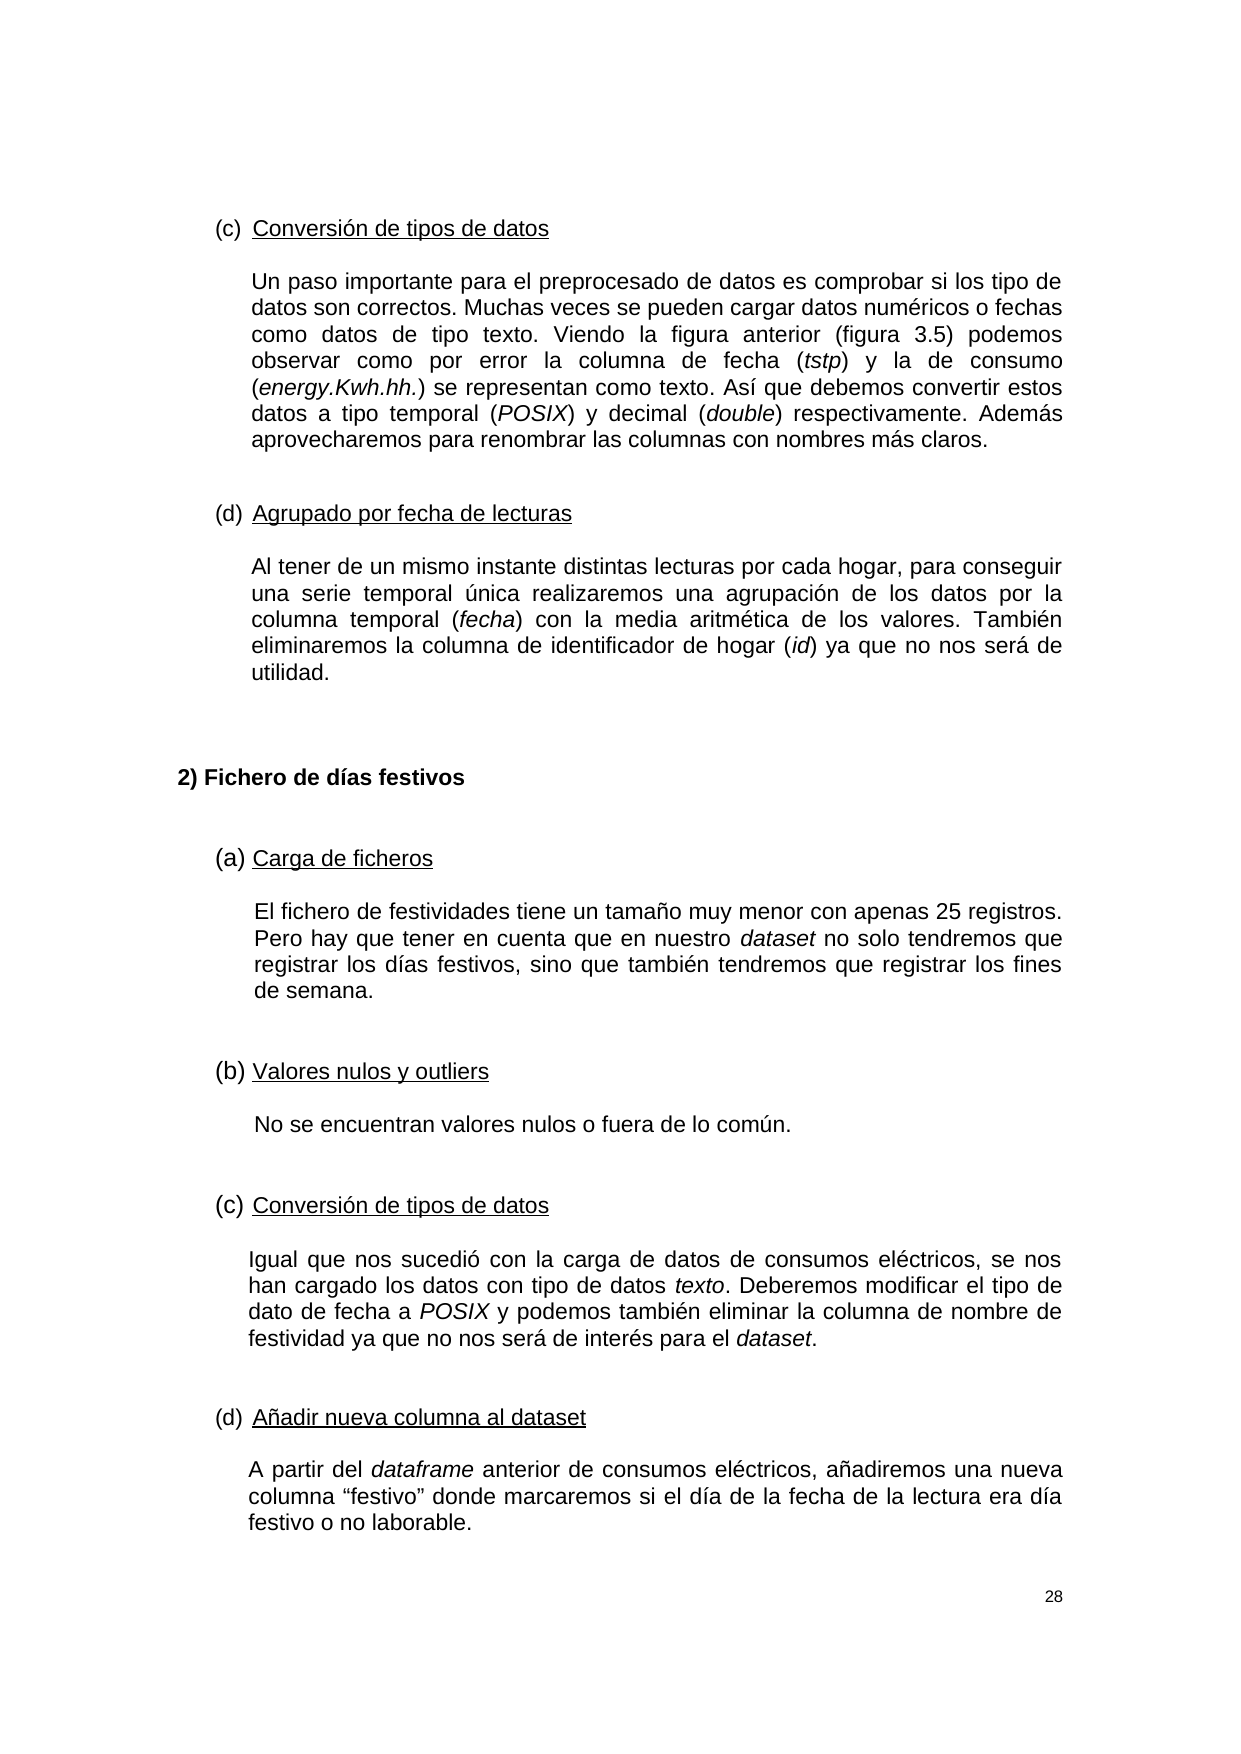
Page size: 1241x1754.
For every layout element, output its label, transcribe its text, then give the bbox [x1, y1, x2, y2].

list Conversión de tipos de datos [215, 1190, 1063, 1219]
text Un paso importante para el preprocesado de datos es comprobar si los tipo de datos son correctos. Muchas veces se pueden cargar datos numéricos o fechas como datos de tipo texto. Viendo la figura anterior (figura 3.5) podemos observar como por error la columna de fecha (tstp) y la de consumo (energy.Kwh.hh.) se representan como texto. Así que debemos convertir estos datos a tipo temporal (POSIX) y decimal (double) respectivamente. Además aprovecharemos para renombrar las columnas con nombres más claros. [250, 268, 1063, 452]
text Al tener de un mismo instante distintas lecturas por cada hogar, para conseguir una serie temporal única realizaremos una agrupación de los datos por la columna temporal (fecha) con la media aritmética de los valores. También eliminaremos la columna de identificador de hogar (id) ya que no nos será de utilidad. [250, 553, 1063, 685]
list Conversión de tipos de datos [215, 215, 1063, 242]
list Valores nulos y outliers [215, 1056, 1063, 1085]
text El fichero de festividades tiene un tamaño muy menor con apenas 25 registros. Pero hay que tener en cuenta que en nuestro dataset no solo tendremos que registrar los días festivos, sino que también tendremos que registrar los fines de semana. [254, 898, 1063, 1003]
list Agrupado por fecha de lecturas [215, 500, 1063, 527]
text Igual que nos sucedió con la carga de datos de consumos eléctricos, se nos han cargado los datos con tipo de datos texto. Deberemos modificar el tipo de dato de fecha a POSIX y podemos también eliminar la columna de nombre de festividad ya que no nos será de interés para el dataset. [248, 1246, 1063, 1351]
list Añadir nueva columna al dataset [215, 1404, 1063, 1430]
text 2) Fichero de días festivos [177, 764, 1063, 790]
text A partir del dataframe anterior de consumos eléctricos, añadiremos una nueva columna “festivo” donde marcaremos si el día de la fecha de la lectura era día festivo o no laborable. [248, 1456, 1063, 1535]
text No se encuentran valores nulos o fuera de lo común. [254, 1111, 1063, 1138]
list Carga de ficheros [215, 843, 1063, 872]
